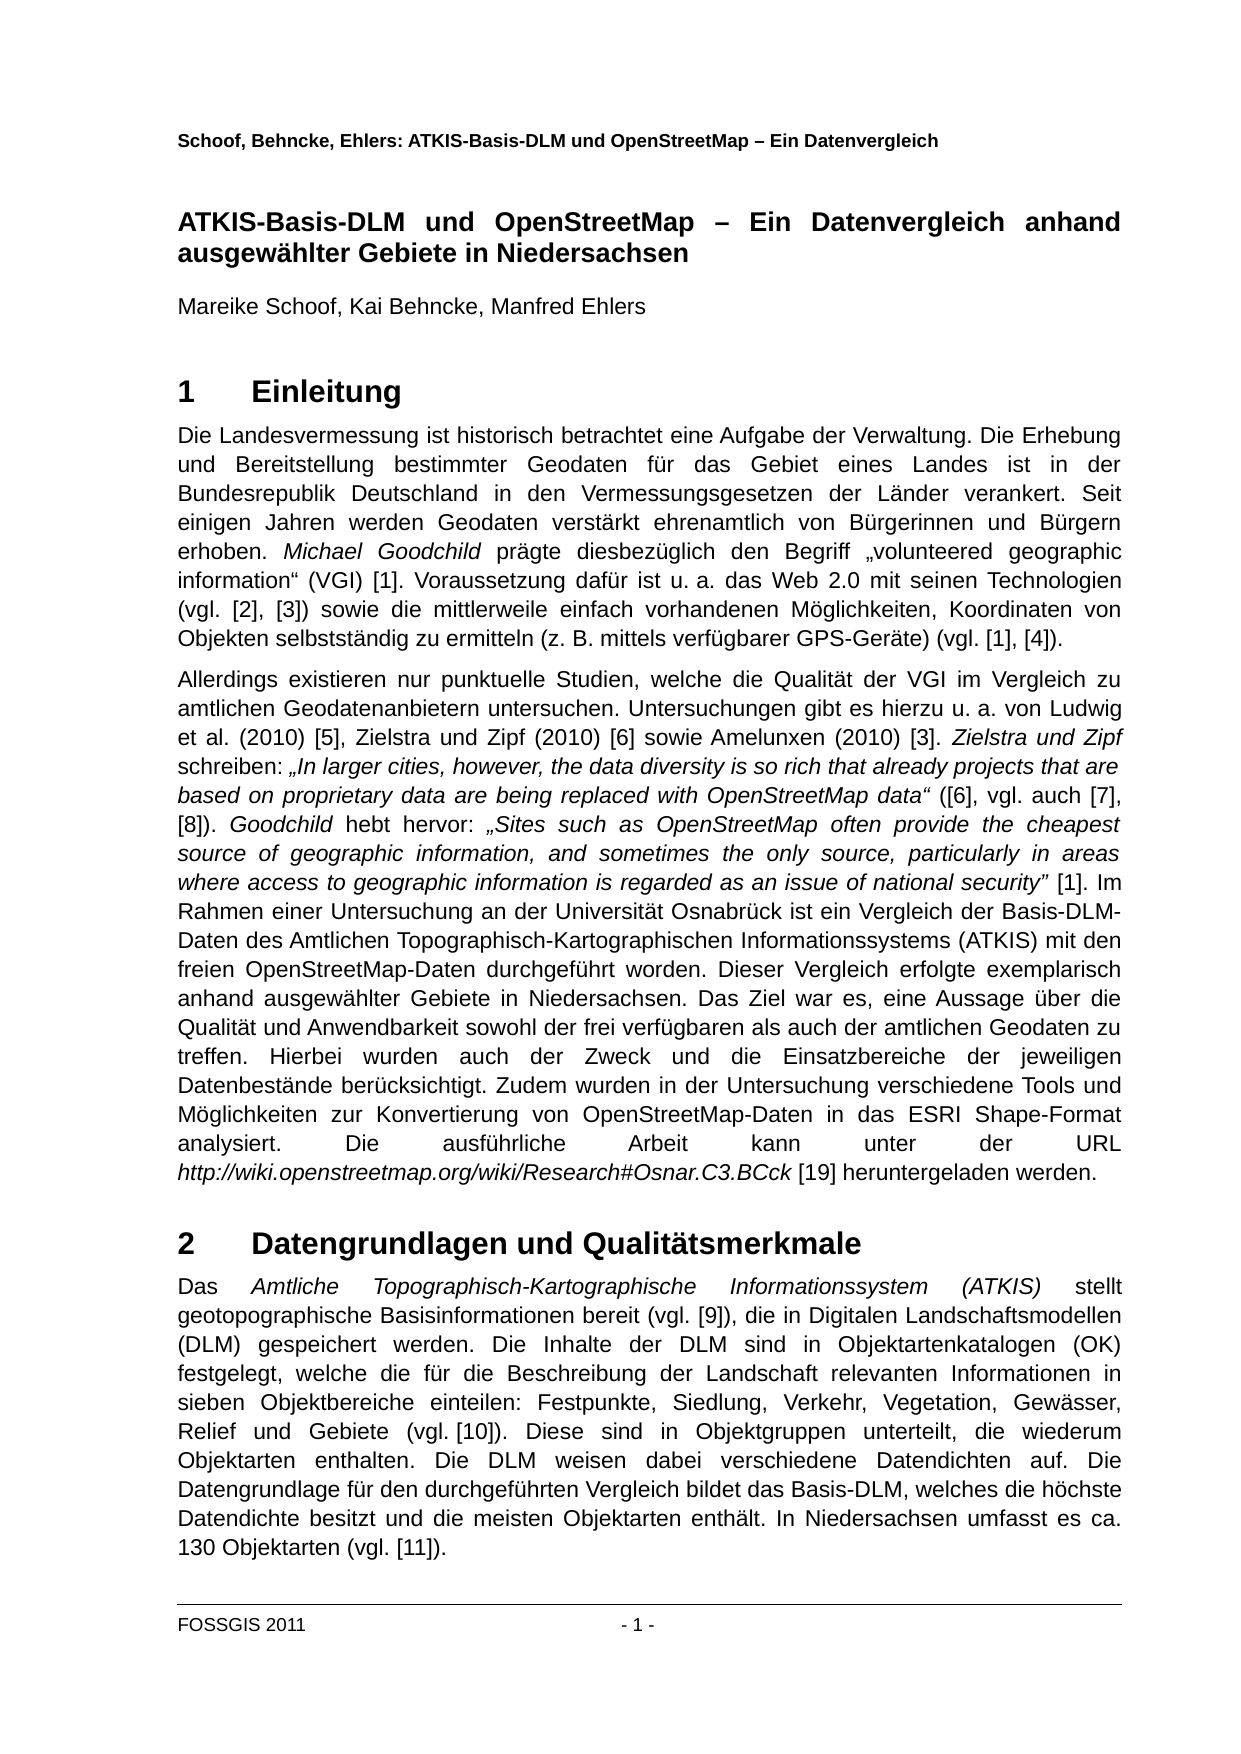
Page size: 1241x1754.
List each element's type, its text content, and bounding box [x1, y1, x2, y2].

subtitle Einleitung [177, 373, 1122, 409]
text Die Landesvermessung ist historisch betrachtet eine Aufgabe der Verwaltung. Die Erhebung und Bereitstellung bestimmter Geodaten für das Gebiet eines Landes ist in der Bundesrepublik Deutschland in den Vermessungsgesetzen der Länder verankert. Seit einigen Jahren werden Geodaten verstärkt ehrenamtlich von Bürgerinnen und Bürgern erhoben. Michael Goodchild prägte diesbezüglich den Begriff „volunteered geographic information“ (VGI) [1]. Voraussetzung dafür ist u. a. das Web 2.0 mit seinen Technologien (vgl. [2], [3]) sowie die mittlerweile einfach vorhandenen Möglichkeiten, Koordinaten von Objekten selbstständig zu ermitteln (z. B. mittels verfügbarer GPS-Geräte) (vgl. [1], [4]). [177, 422, 1122, 651]
text Mareike Schoof, Kai Behncke, Manfred Ehlers [177, 293, 1122, 319]
text Allerdings existieren nur punktuelle Studien, welche die Qualität der VGI im Vergleich zu amtlichen Geodatenanbietern untersuchen. Untersuchungen gibt es hierzu u. a. von Ludwig et al. (2010) [5], Zielstra und Zipf (2010) [6] sowie Amelunxen (2010) [3]. Zielstra und Zipf schreiben: „In larger cities, however, the data diversity is so rich that already projects that are based on proprietary data are being replaced with OpenStreetMap data“ ([6], vgl. auch [7], [8]). Goodchild hebt hervor: „Sites such as OpenStreetMap often provide the cheapest source of geographic information, and sometimes the only source, particularly in areas where access to geographic information is regarded as an issue of national security” [1]. Im Rahmen einer Untersuchung an der Universität Osnabrück ist ein Vergleich der Basis-DLM-Daten des Amtlichen Topographisch-Kartographischen Informationssystems (ATKIS) mit den freien OpenStreetMap-Daten durchgeführt worden. Dieser Vergleich erfolgte exemplarisch anhand ausgewählter Gebiete in Niedersachsen. Das Ziel war es, eine Aussage über die Qualität und Anwendbarkeit sowohl der frei verfügbaren als auch der amtlichen Geodaten zu treffen. Hierbei wurden auch der Zweck und die Einsatzbereiche der jeweiligen Datenbestände berücksichtigt. Zudem wurden in der Untersuchung verschiedene Tools und Möglichkeiten zur Konvertierung von OpenStreetMap-Daten in das ESRI Shape-Format analysiert. Die ausführliche Arbeit kann unter der URL http://wiki.openstreetmap.org/wiki/Research#Osnar.C3.BCck [19] heruntergeladen werden. [177, 666, 1122, 1185]
subtitle Datengrundlagen und Qualitätsmerkmale [177, 1225, 1122, 1261]
subtitle ATKIS-Basis-DLM und OpenStreetMap – Ein Datenvergleich anhand ausgewählter Gebiete in Niedersachsen [177, 206, 1122, 268]
text Das Amtliche Topographisch-Kartographische Informationssystem (ATKIS) stellt geotopographische Basisinformationen bereit (vgl. [9]), die in Digitalen Landschaftsmodellen (DLM) gespeichert werden. Die Inhalte der DLM sind in Objektartenkatalogen (OK) festgelegt, welche die für die Beschreibung der Landschaft relevanten Informationen in sieben Objektbereiche einteilen: Festpunkte, Siedlung, Verkehr, Vegetation, Gewässer, Relief und Gebiete (vgl. [10]). Diese sind in Objektgruppen unterteilt, die wiederum Objektarten enthalten. Die DLM weisen dabei verschiedene Datendichten auf. Die Datengrundlage für den durchgeführten Vergleich bildet das Basis-DLM, welches die höchste Datendichte besitzt und die meisten Objektarten enthält. In Niedersachsen umfasst es ca. 130 Objektarten (vgl. [11]). [177, 1273, 1122, 1560]
